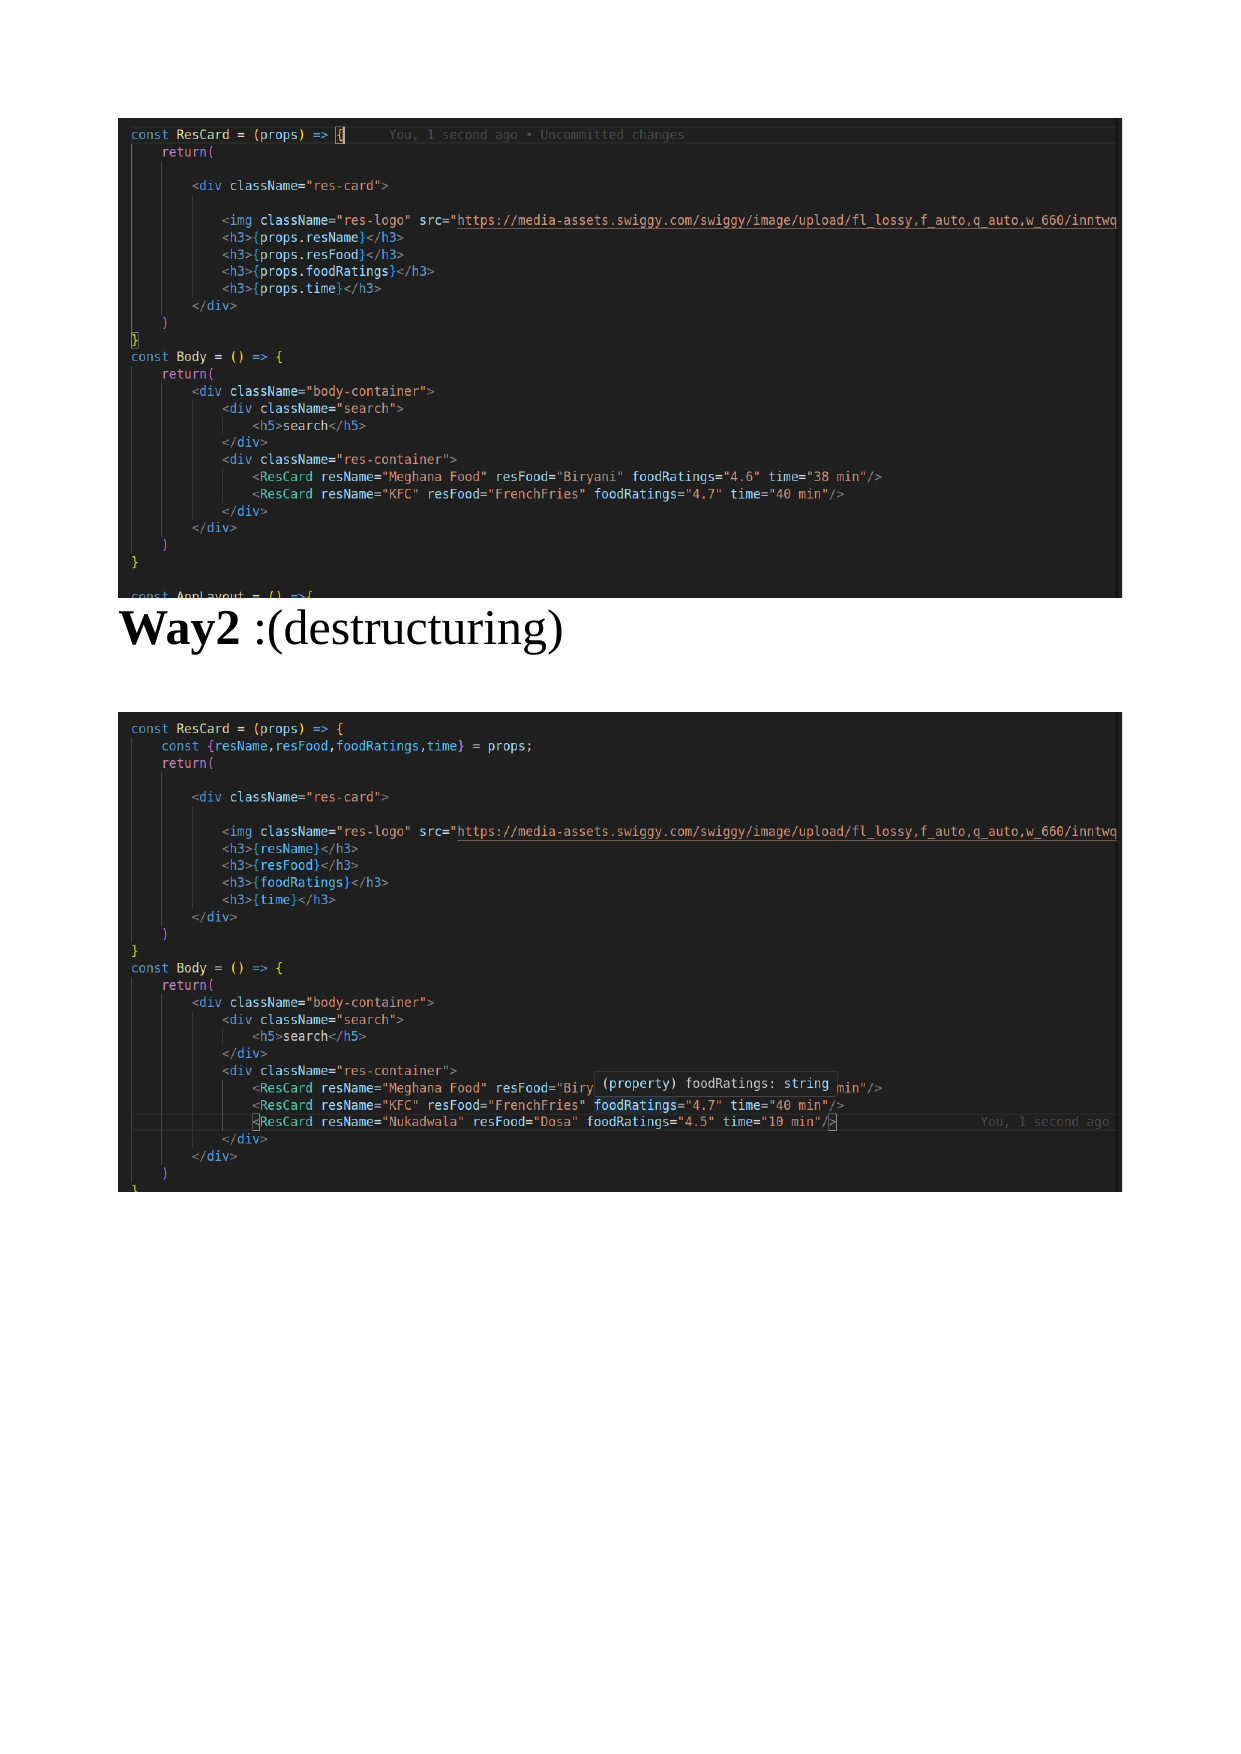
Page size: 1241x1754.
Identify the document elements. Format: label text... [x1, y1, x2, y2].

picture [118, 118, 1123, 598]
picture [118, 712, 1123, 1192]
text Way2 :(destructuring) [118, 598, 1122, 655]
